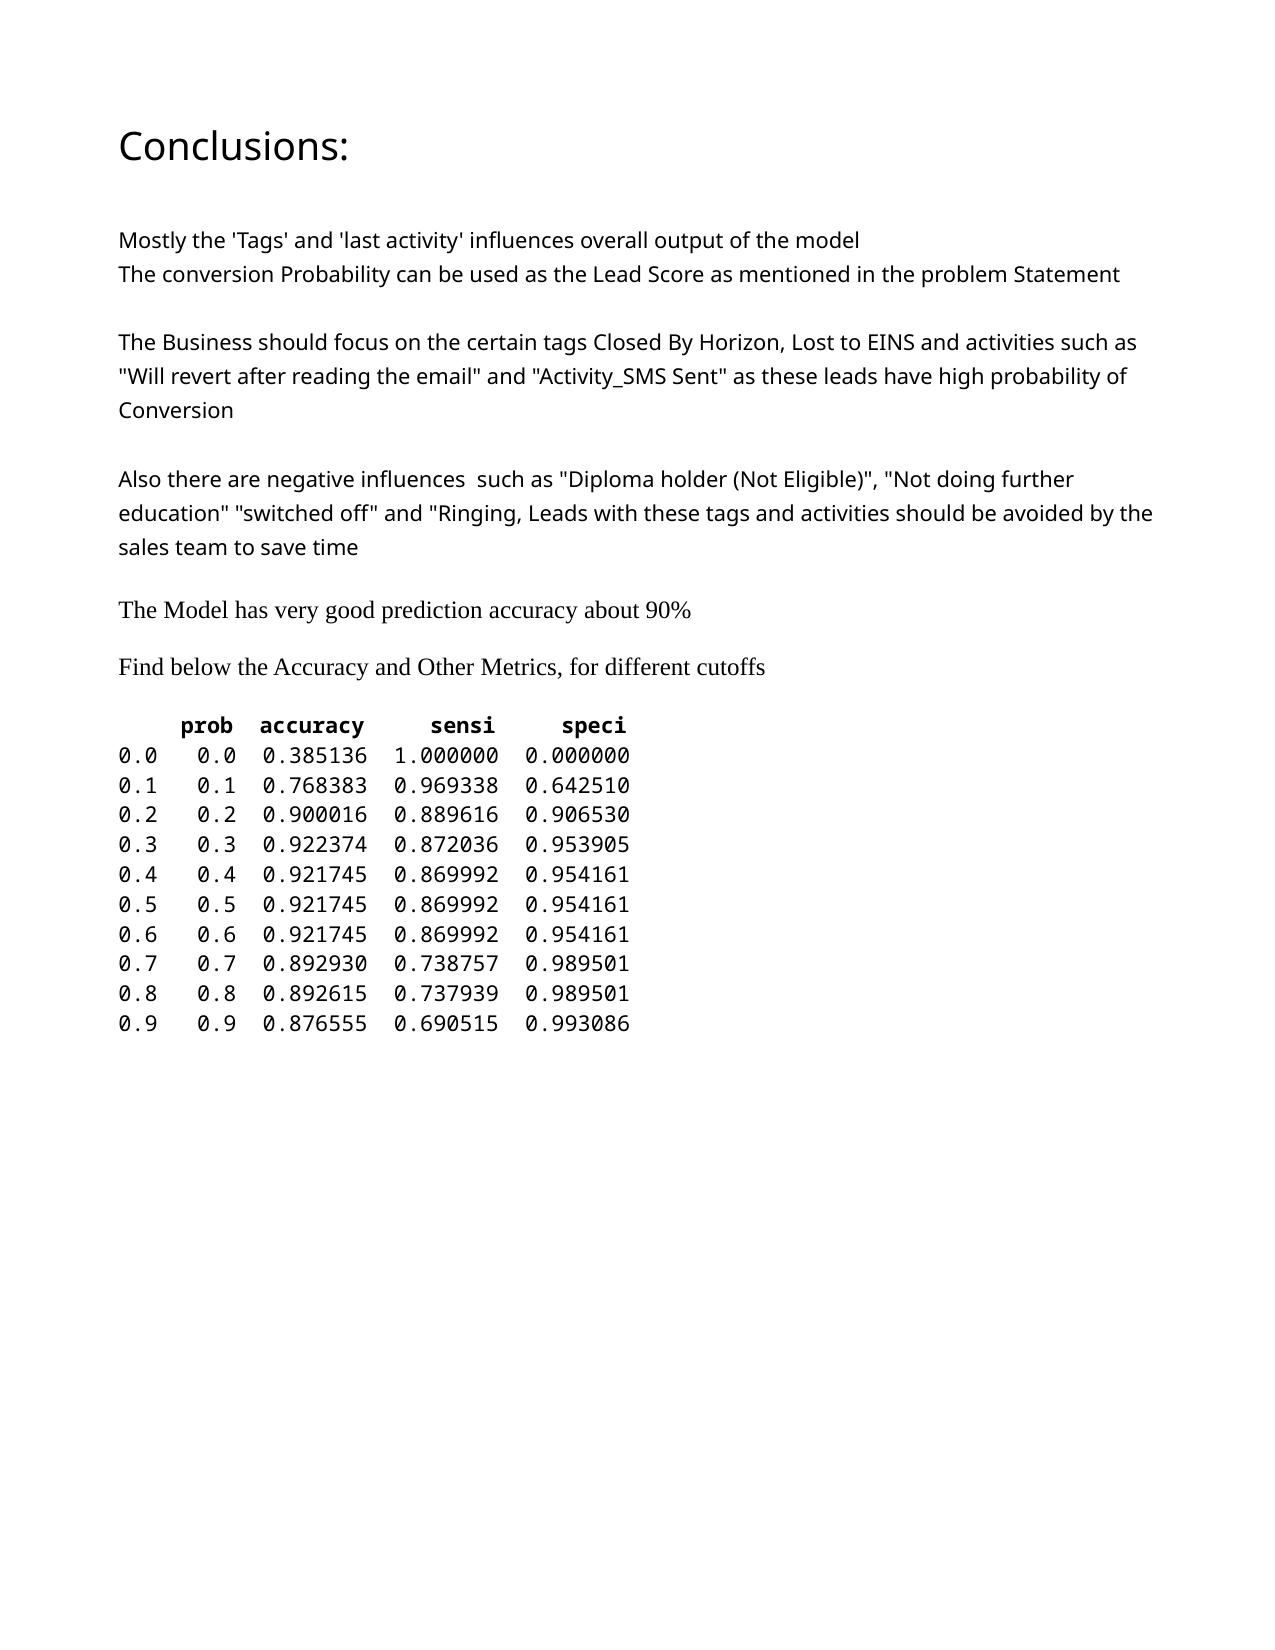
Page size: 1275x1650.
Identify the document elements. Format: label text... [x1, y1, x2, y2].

text Also there are negative influences such as "Diploma holder (Not Eligible)", "Not doing further education" "switched off" and "Ringing, Leads with these tags and activities should be avoided by the sales team to save time [118, 464, 1157, 562]
text Find below the Accuracy and Other Metrics, for different cutoffs [118, 652, 1157, 681]
text 0.0 0.0 0.385136 1.000000 0.000000 [118, 740, 1157, 769]
text 0.6 0.6 0.921745 0.869992 0.954161 [118, 918, 1157, 948]
text 0.8 0.8 0.892615 0.737939 0.989501 [118, 978, 1157, 1008]
text 0.5 0.5 0.921745 0.869992 0.954161 [118, 889, 1157, 918]
text 0.4 0.4 0.921745 0.869992 0.954161 [118, 859, 1157, 889]
subtitle Conclusions: [118, 118, 1157, 171]
text The conversion Probability can be used as the Lead Score as mentioned in the problem Statement [118, 259, 1157, 288]
text 0.7 0.7 0.892930 0.738757 0.989501 [118, 948, 1157, 978]
text The Business should focus on the certain tags Closed By Horizon, Lost to EINS and activities such as "Will revert after reading the email" and "Activity_SMS Sent" as these leads have high probability of Conversion [118, 327, 1157, 425]
text 0.3 0.3 0.922374 0.872036 0.953905 [118, 829, 1157, 859]
text 0.2 0.2 0.900016 0.889616 0.906530 [118, 799, 1157, 829]
text The Model has very good prediction accuracy about 90% [118, 595, 1157, 624]
text Mostly the 'Tags' and 'last activity' influences overall output of the model [118, 224, 1157, 254]
text 0.1 0.1 0.768383 0.969338 0.642510 [118, 769, 1157, 799]
text 0.9 0.9 0.876555 0.690515 0.993086 [118, 1008, 1157, 1038]
text prob accuracy sensi speci [118, 710, 1157, 740]
